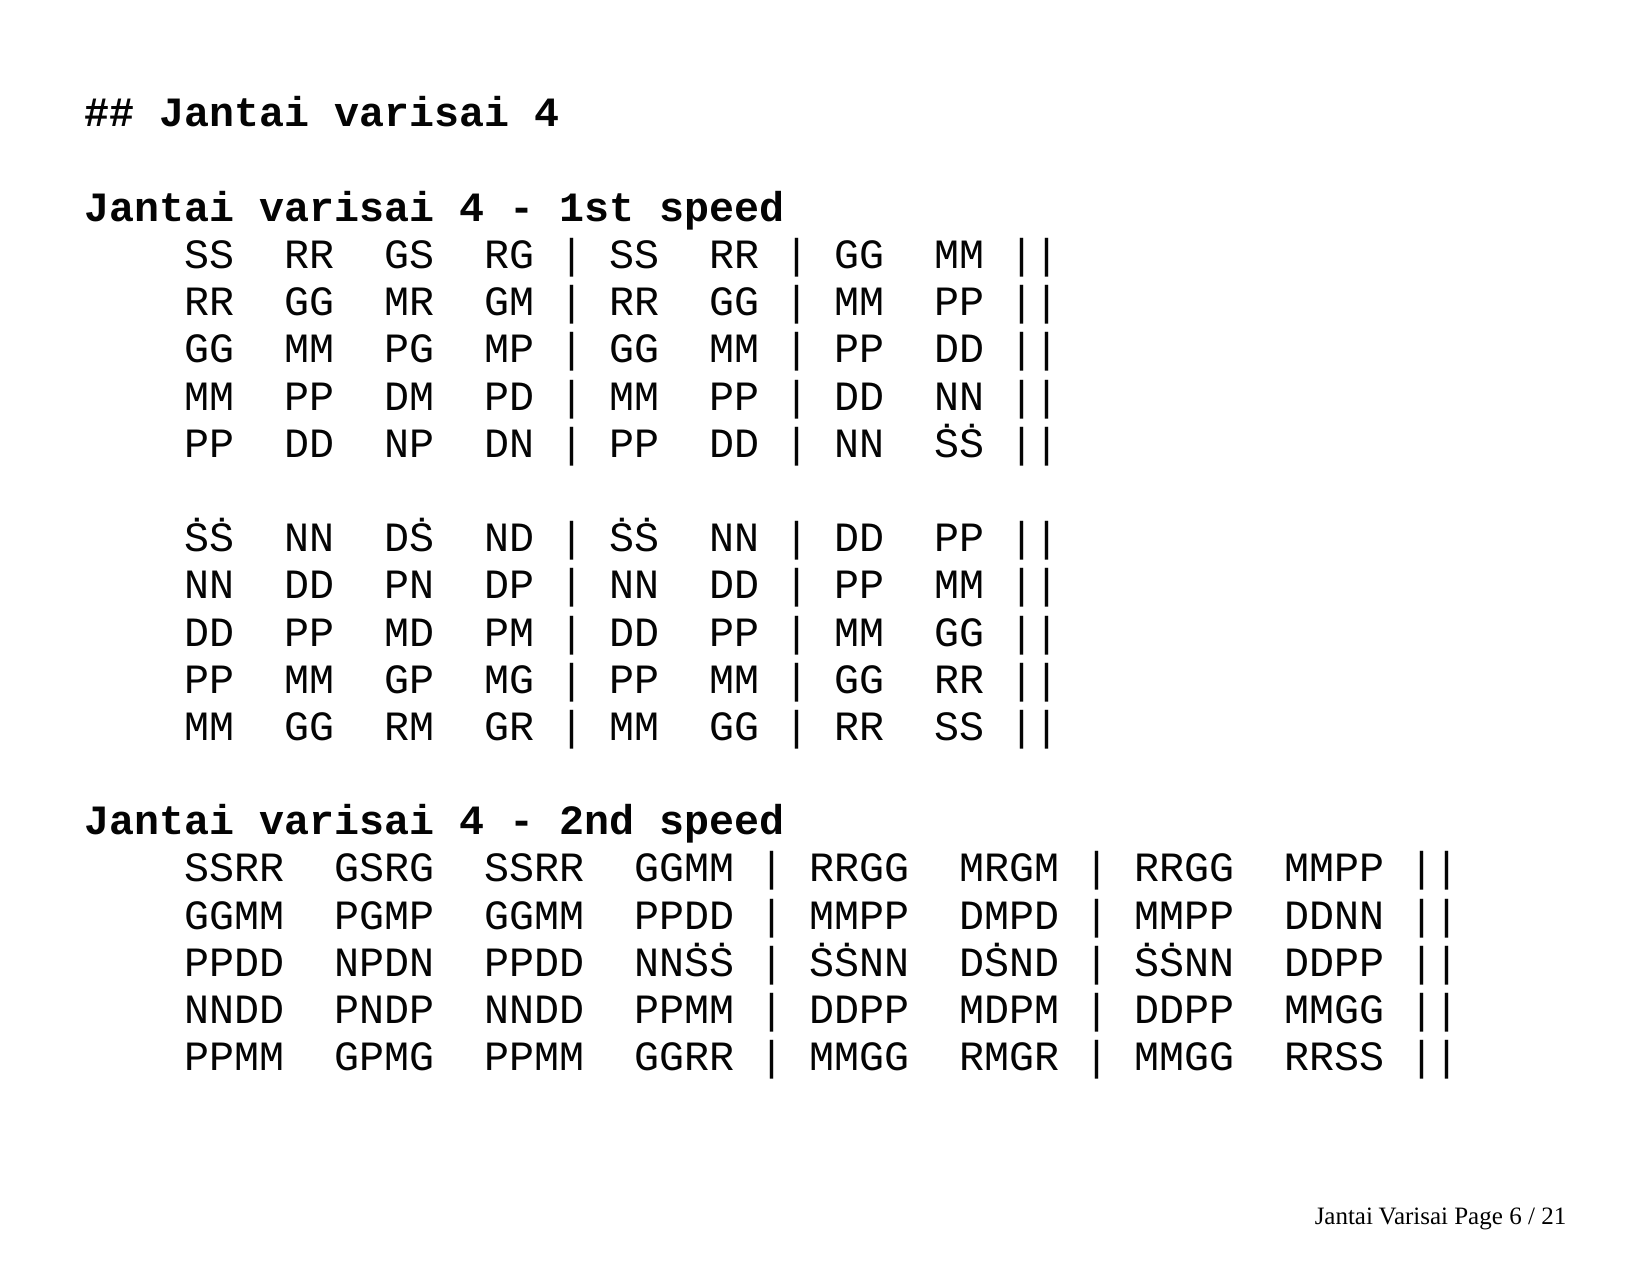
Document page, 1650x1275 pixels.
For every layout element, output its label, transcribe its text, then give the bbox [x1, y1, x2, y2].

text ## Jantai varisai 4 [84, 92, 1566, 139]
text ṠṠ NN DṠ ND | ṠṠ NN | DD PP || [84, 517, 1566, 564]
text NNDD PNDP NNDD PPMM | DDPP MDPM | DDPP MMGG || [84, 989, 1566, 1036]
text GGMM PGMP GGMM PPDD | MMPP DMPD | MMPP DDNN || [84, 894, 1566, 942]
text MM GG RM GR | MM GG | RR SS || [84, 706, 1566, 753]
text Jantai varisai 4 - 1st speed [84, 187, 1566, 234]
text SSRR GSRG SSRR GGMM | RRGG MRGM | RRGG MMPP || [84, 847, 1566, 894]
text RR GG MR GM | RR GG | MM PP || [84, 281, 1566, 328]
text Jantai varisai 4 - 2nd speed [84, 800, 1566, 847]
text DD PP MD PM | DD PP | MM GG || [84, 611, 1566, 658]
text PP DD NP DN | PP DD | NN ṠṠ || [84, 422, 1566, 470]
text PP MM GP MG | PP MM | GG RR || [84, 658, 1566, 706]
text NN DD PN DP | NN DD | PP MM || [84, 564, 1566, 611]
text PPMM GPMG PPMM GGRR | MMGG RMGR | MMGG RRSS || [84, 1036, 1566, 1083]
text GG MM PG MP | GG MM | PP DD || [84, 328, 1566, 375]
text MM PP DM PD | MM PP | DD NN || [84, 375, 1566, 422]
text SS RR GS RG | SS RR | GG MM || [84, 234, 1566, 281]
text PPDD NPDN PPDD NNṠṠ | ṠṠNN DṠND | ṠṠNN DDPP || [84, 942, 1566, 989]
